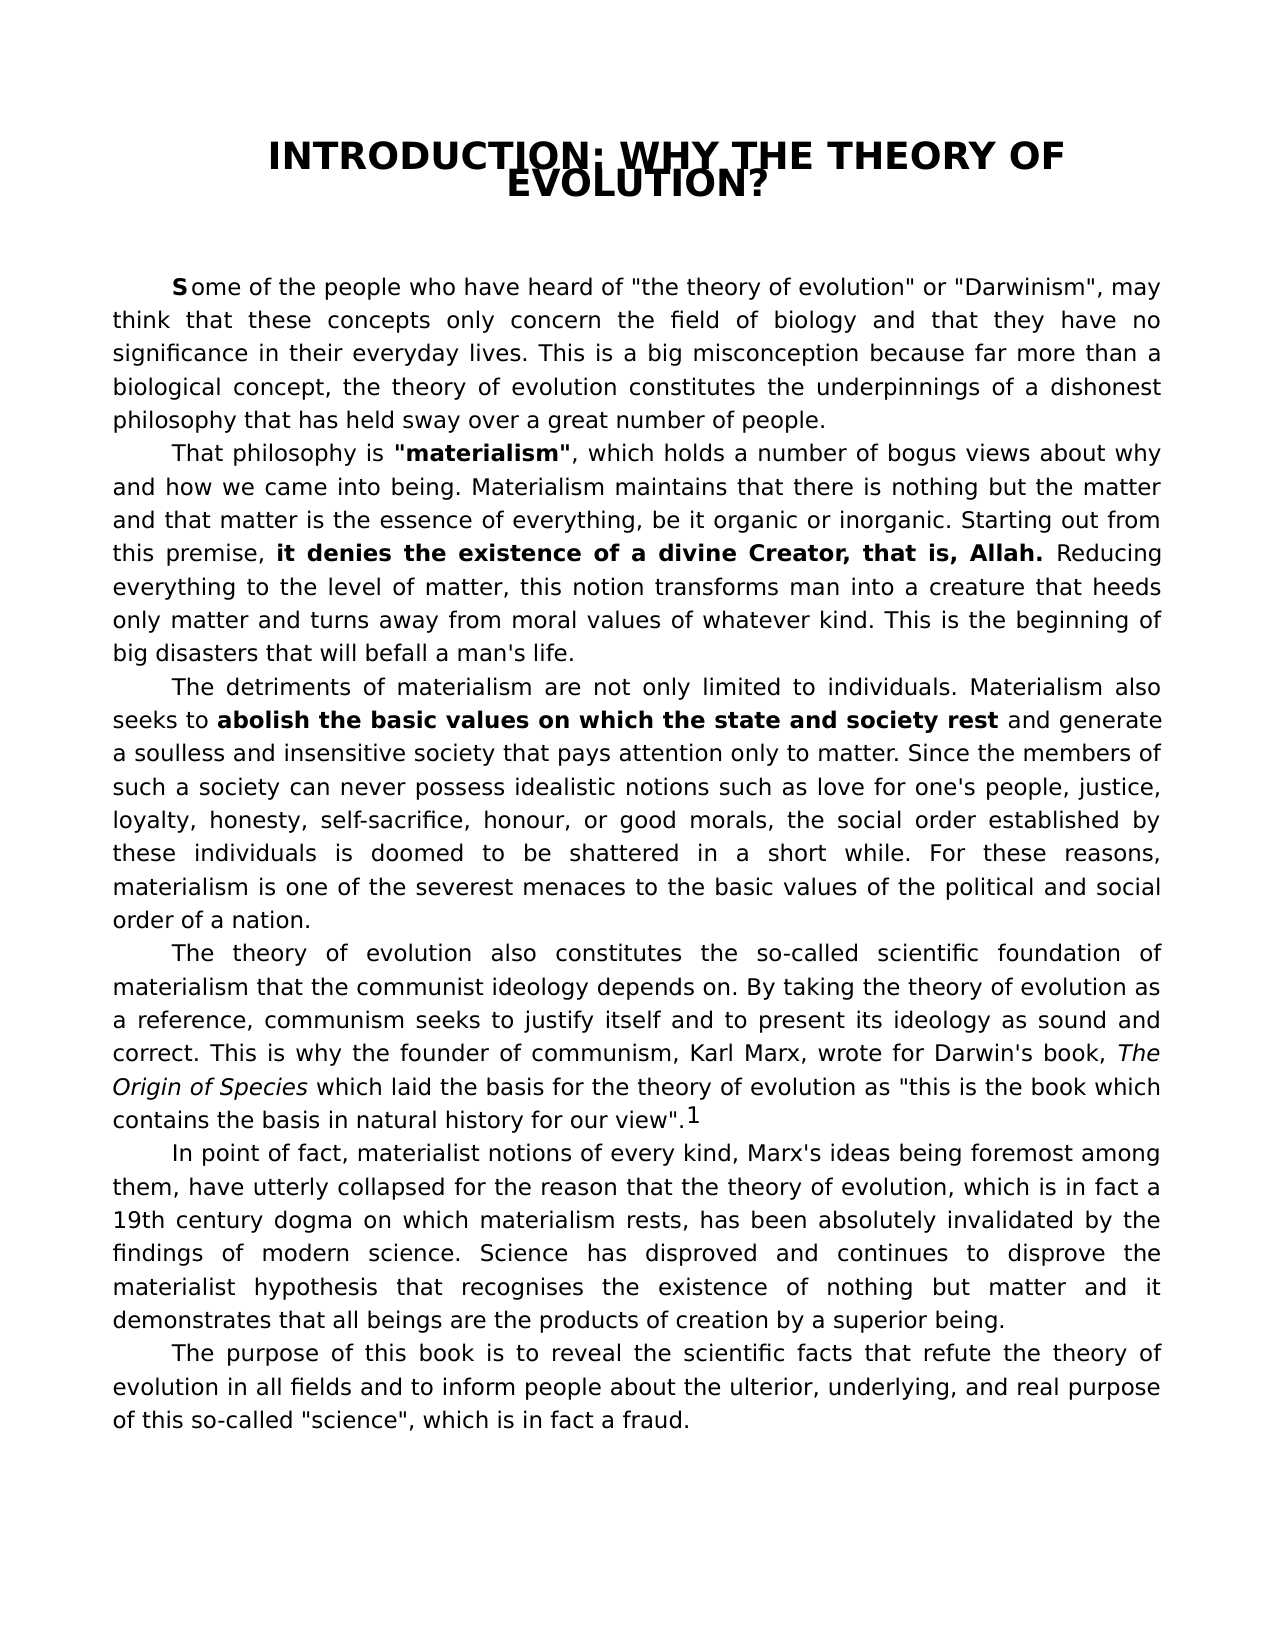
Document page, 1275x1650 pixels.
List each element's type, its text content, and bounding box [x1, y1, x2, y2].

text In point of fact, materialist notions of every kind, Marx's ideas being foremost among them, have utterly collapsed for the reason that the theory of evolution, which is in fact a 19th century dogma on which materialism rests, has been absolutely invalidated by the findings of modern science. Science has disproved and continues to disprove the materialist hypothesis that recognises the existence of nothing but matter and it demonstrates that all beings are the products of creation by a superior being. [112, 1135, 1162, 1335]
text The detriments of materialism are not only limited to individuals. Materialism also seeks to abolish the basic values on which the state and society rest and generate a soulless and insensitive society that pays attention only to matter. Since the members of such a society can never possess idealistic notions such as love for one's people, justice, loyalty, honesty, self-sacrifice, honour, or good morals, the social order established by these individuals is doomed to be shattered in a short while. For these reasons, materialism is one of the severest menaces to the basic values of the political and social order of a nation. [112, 668, 1162, 935]
text Some of the people who have heard of "the theory of evolution" or "Darwinism", may think that these concepts only concern the field of biology and that they have no significance in their everyday lives. This is a big misconception because far more than a biological concept, the theory of evolution constitutes the underpinnings of a dishonest philosophy that has held sway over a great number of people. [112, 268, 1162, 435]
text The theory of evolution also constitutes the so-called scientific foundation of materialism that the communist ideology depends on. By taking the theory of evolution as a reference, communism seeks to justify itself and to present its ideology as sound and correct. This is why the founder of communism, Karl Marx, wrote for Darwin's book, The Origin of Species which laid the basis for the theory of evolution as "this is the book which contains the basis in natural history for our view".1 [112, 935, 1162, 1135]
text That philosophy is "materialism", which holds a number of bogus views about why and how we came into being. Materialism maintains that there is nothing but the matter and that matter is the essence of everything, be it organic or inorganic. Starting out from this premise, it denies the existence of a divine Creator, that is, Allah. Reducing everything to the level of matter, this notion transforms man into a creature that heeds only matter and turns away from moral values of whatever kind. This is the beginning of big disasters that will befall a man's life. [112, 435, 1162, 668]
text The purpose of this book is to reveal the scientific facts that refute the theory of evolution in all fields and to inform people about the ulterior, underlying, and real purpose of this so-called "science", which is in fact a fraud. [112, 1335, 1162, 1435]
text INTRODUCTION: WHY THE THEORY OF EVOLUTION? [112, 148, 1162, 202]
